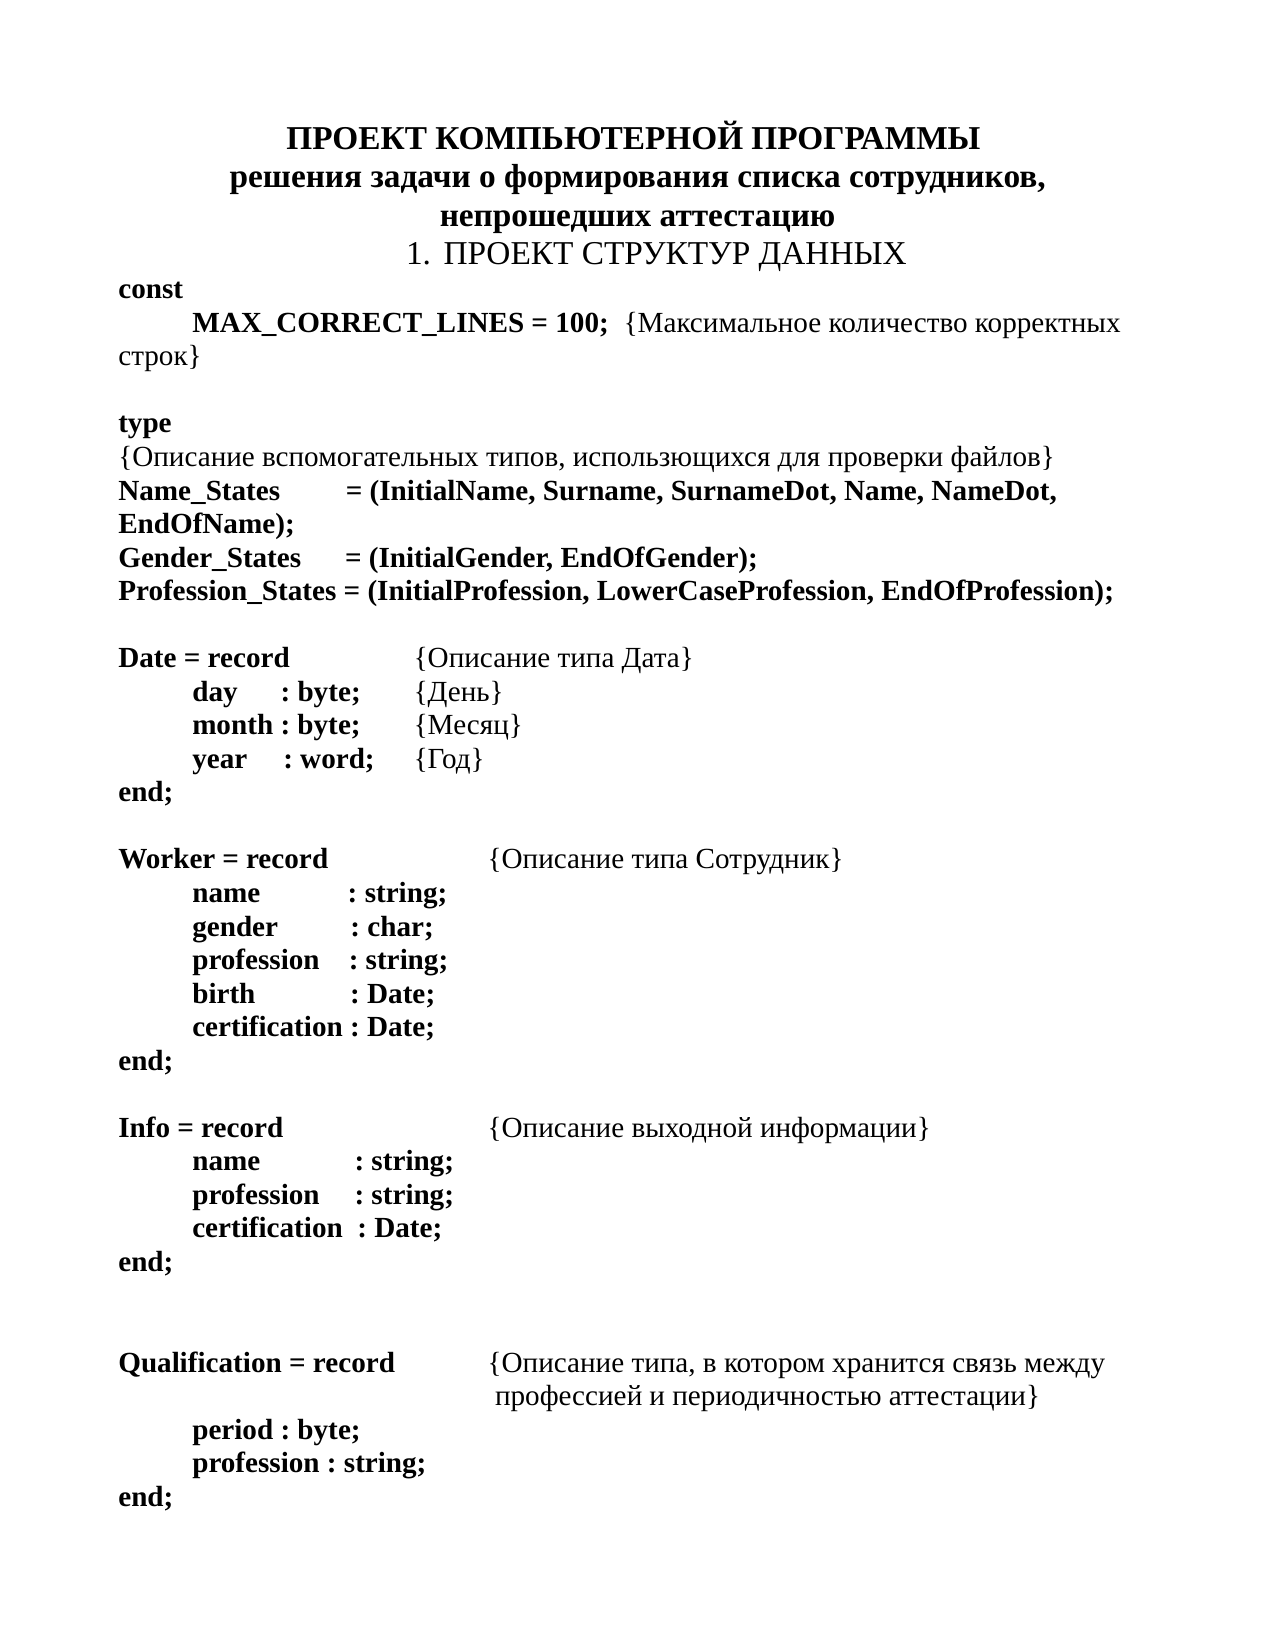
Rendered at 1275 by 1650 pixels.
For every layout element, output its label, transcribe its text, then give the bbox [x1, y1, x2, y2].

text name : string; [118, 875, 1157, 909]
text {Описание вспомогательных типов, использющихся для проверки файлов} [118, 439, 1157, 473]
text certification : Date; [118, 1211, 1157, 1244]
text birth : Date; [118, 976, 1157, 1009]
text period : byte; [118, 1412, 1157, 1445]
text непрошедших аттестацию [118, 195, 1157, 233]
text end; [118, 1479, 1157, 1512]
text const [118, 271, 1157, 305]
text Info = record {Описание выходной информации} [118, 1110, 1157, 1143]
text Gender_States = (InitialGender, EndOfGender); [118, 540, 1157, 573]
text profession : string; [118, 1177, 1157, 1211]
text gender : char; [118, 909, 1157, 942]
list ПРОЕКТ СТРУКТУР ДАННЫХ [156, 233, 1157, 271]
text Worker = record {Описание типа Сотрудник} [118, 842, 1157, 875]
text year : word; {Год} [118, 741, 1157, 774]
text profession : string; [118, 942, 1157, 976]
text certification : Date; [118, 1009, 1157, 1043]
text profession : string; [118, 1445, 1157, 1479]
text end; [118, 774, 1157, 808]
text Profession_States = (InitialProfession, LowerCaseProfession, EndOfProfession); [118, 573, 1157, 607]
text type [118, 406, 1157, 439]
text Date = record {Описание типа Дата} [118, 640, 1157, 674]
text day : byte; {День} [118, 674, 1157, 707]
text Name_States = (InitialName, Surname, SurnameDot, Name, NameDot, EndOfName); [118, 473, 1157, 540]
text решения задачи о формирования списка сотрудников, [118, 156, 1157, 195]
text name : string; [118, 1143, 1157, 1177]
text end; [118, 1043, 1157, 1076]
text MAX_CORRECT_LINES = 100; {Максимальное количество корректных строк} [118, 305, 1157, 372]
text month : byte; {Месяц} [118, 707, 1157, 741]
text end; [118, 1244, 1157, 1278]
text Qualification = record {Описание типа, в котором хранится связь между профессией и периодичностью аттестации} [118, 1345, 1157, 1412]
text ПРОЕКТ КОМПЬЮТЕРНОЙ ПРОГРАММЫ [118, 118, 1157, 156]
